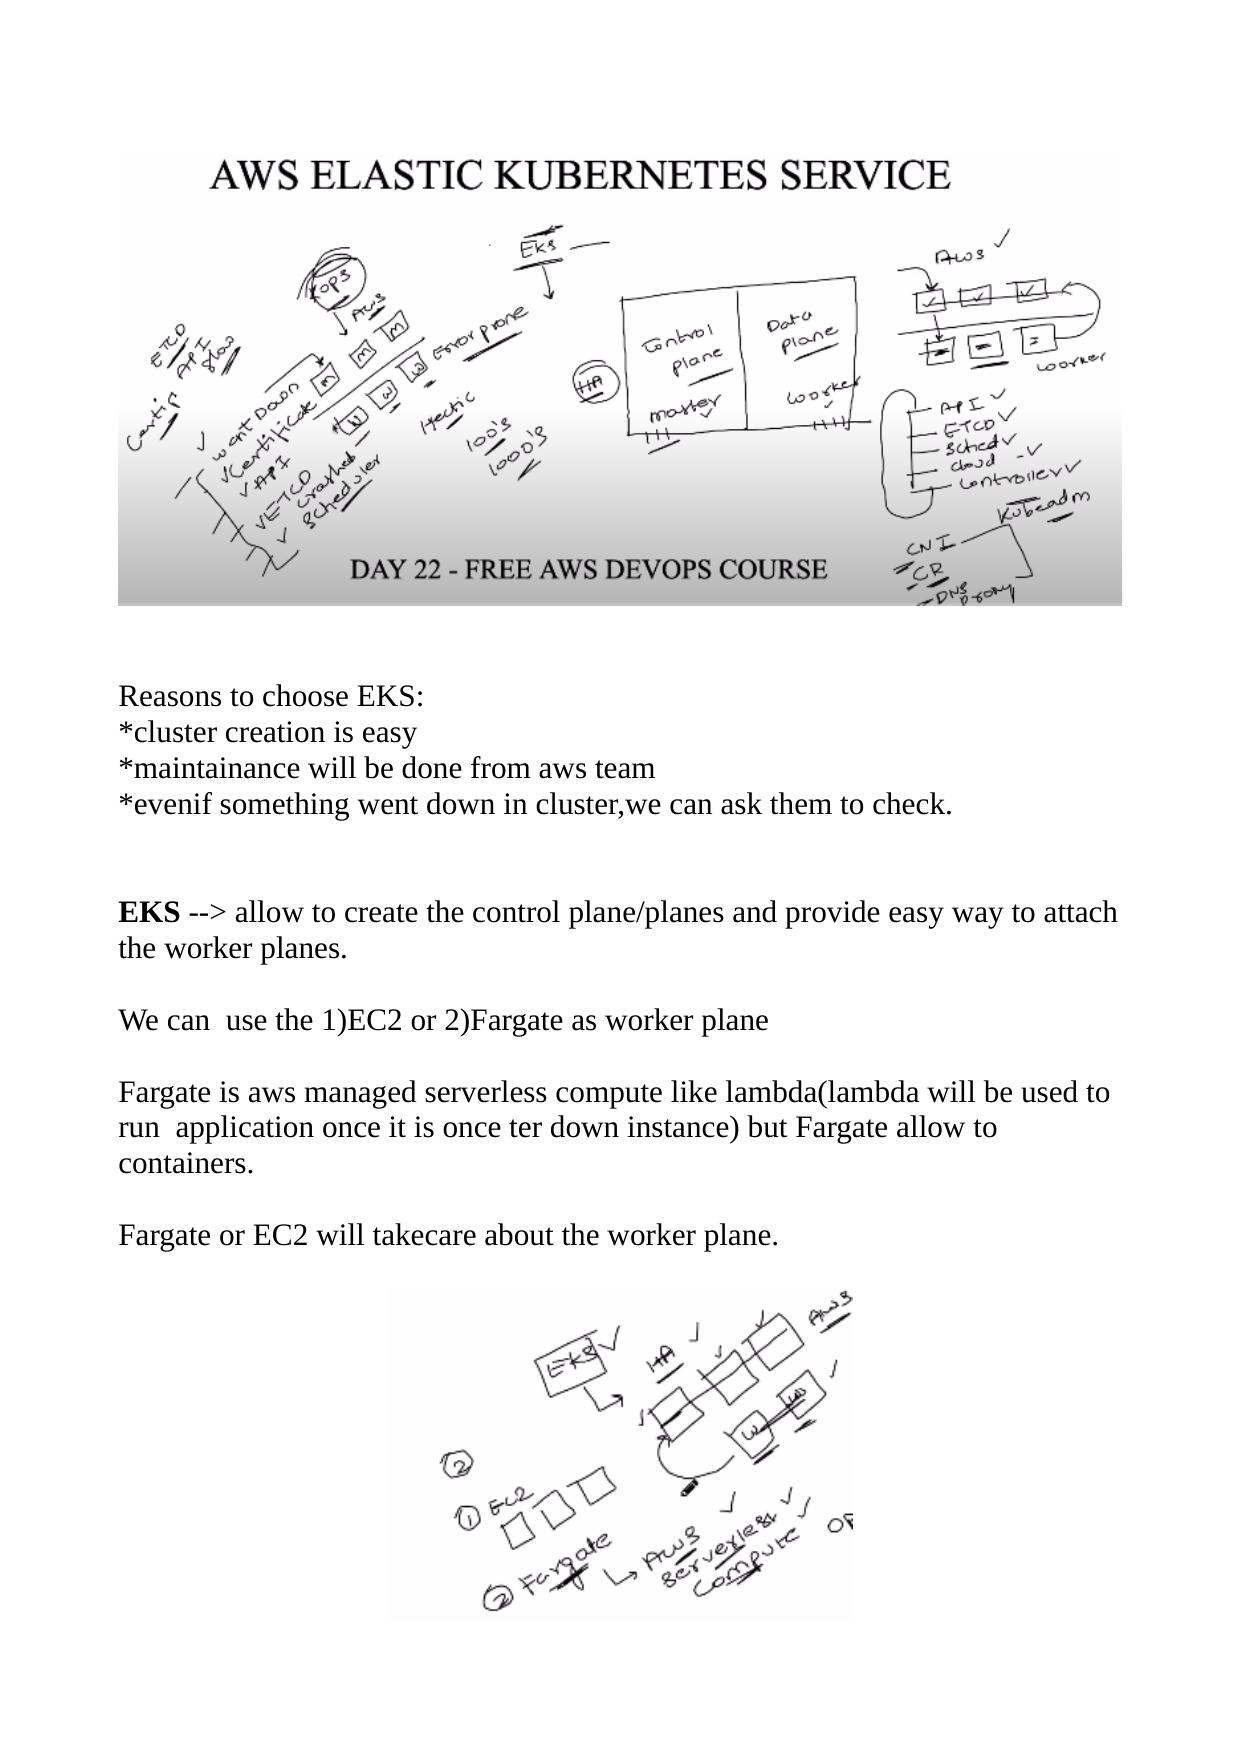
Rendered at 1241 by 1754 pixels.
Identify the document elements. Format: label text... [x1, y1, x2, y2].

text *evenif something went down in cluster,we can ask them to check. [118, 785, 1122, 821]
text Fargate or EC2 will takecare about the worker plane. [118, 1217, 1122, 1252]
text *cluster creation is easy [118, 713, 1122, 749]
text *maintainance will be done from aws team [118, 749, 1122, 785]
picture [118, 154, 1123, 606]
text Fargate is aws managed serverless compute like lambda(lambda will be used to run application once it is once ter down instance) but Fargate allow to containers. [118, 1073, 1122, 1181]
text Reasons to choose EKS: [118, 677, 1122, 713]
text EKS --> allow to create the control plane/planes and provide easy way to attach the worker planes. [118, 893, 1122, 965]
picture [387, 1288, 853, 1619]
text We can use the 1)EC2 or 2)Fargate as worker plane [118, 1001, 1122, 1037]
